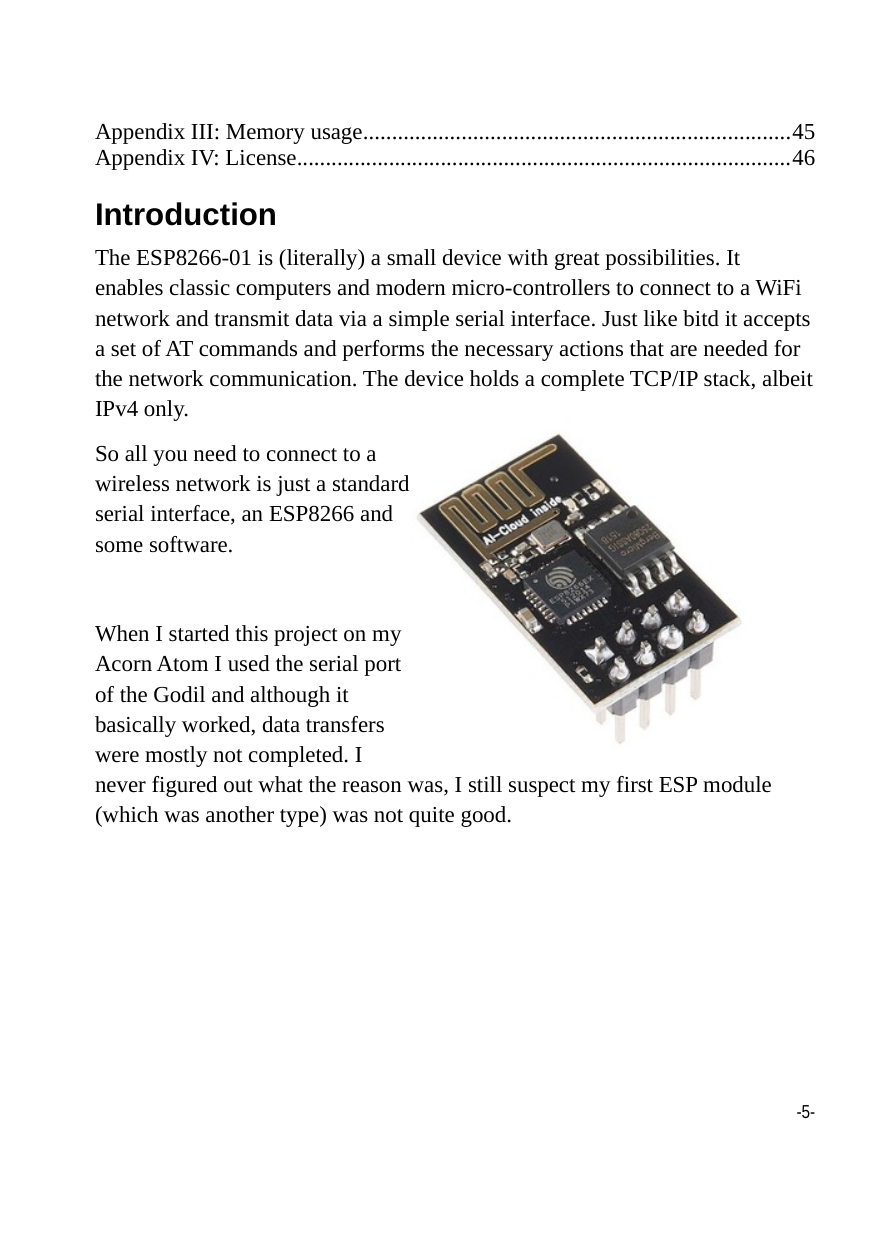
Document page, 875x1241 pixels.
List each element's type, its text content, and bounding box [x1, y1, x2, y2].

text When I started this project on my Acorn Atom I used the serial port of the Godil and although it basically worked, data transfers were mostly not completed. I never figured out what the reason was, I still suspect my first ESP module (which was another type) was not quite good. [95, 620, 815, 828]
text The ESP8266-01 is (literally) a small device with great possibilities. It enables classic computers and modern micro-controllers to connect to a WiFi network and transmit data via a simple serial interface. Just like bitd it accepts a set of AT commands and performs the necessary actions that are needed for the network communication. The device holds a complete TCP/IP stack, albeit IPv4 only. [95, 244, 815, 422]
subtitle Introduction [95, 196, 815, 232]
text Appendix IV: License 46 [95, 144, 815, 171]
text [749, 440, 815, 557]
picture [411, 419, 749, 757]
text So all you need to connect to a wireless network is just a standard serial interface, an ESP8266 and some software. [95, 440, 411, 557]
text Appendix III: Memory usage 45 [95, 118, 815, 144]
